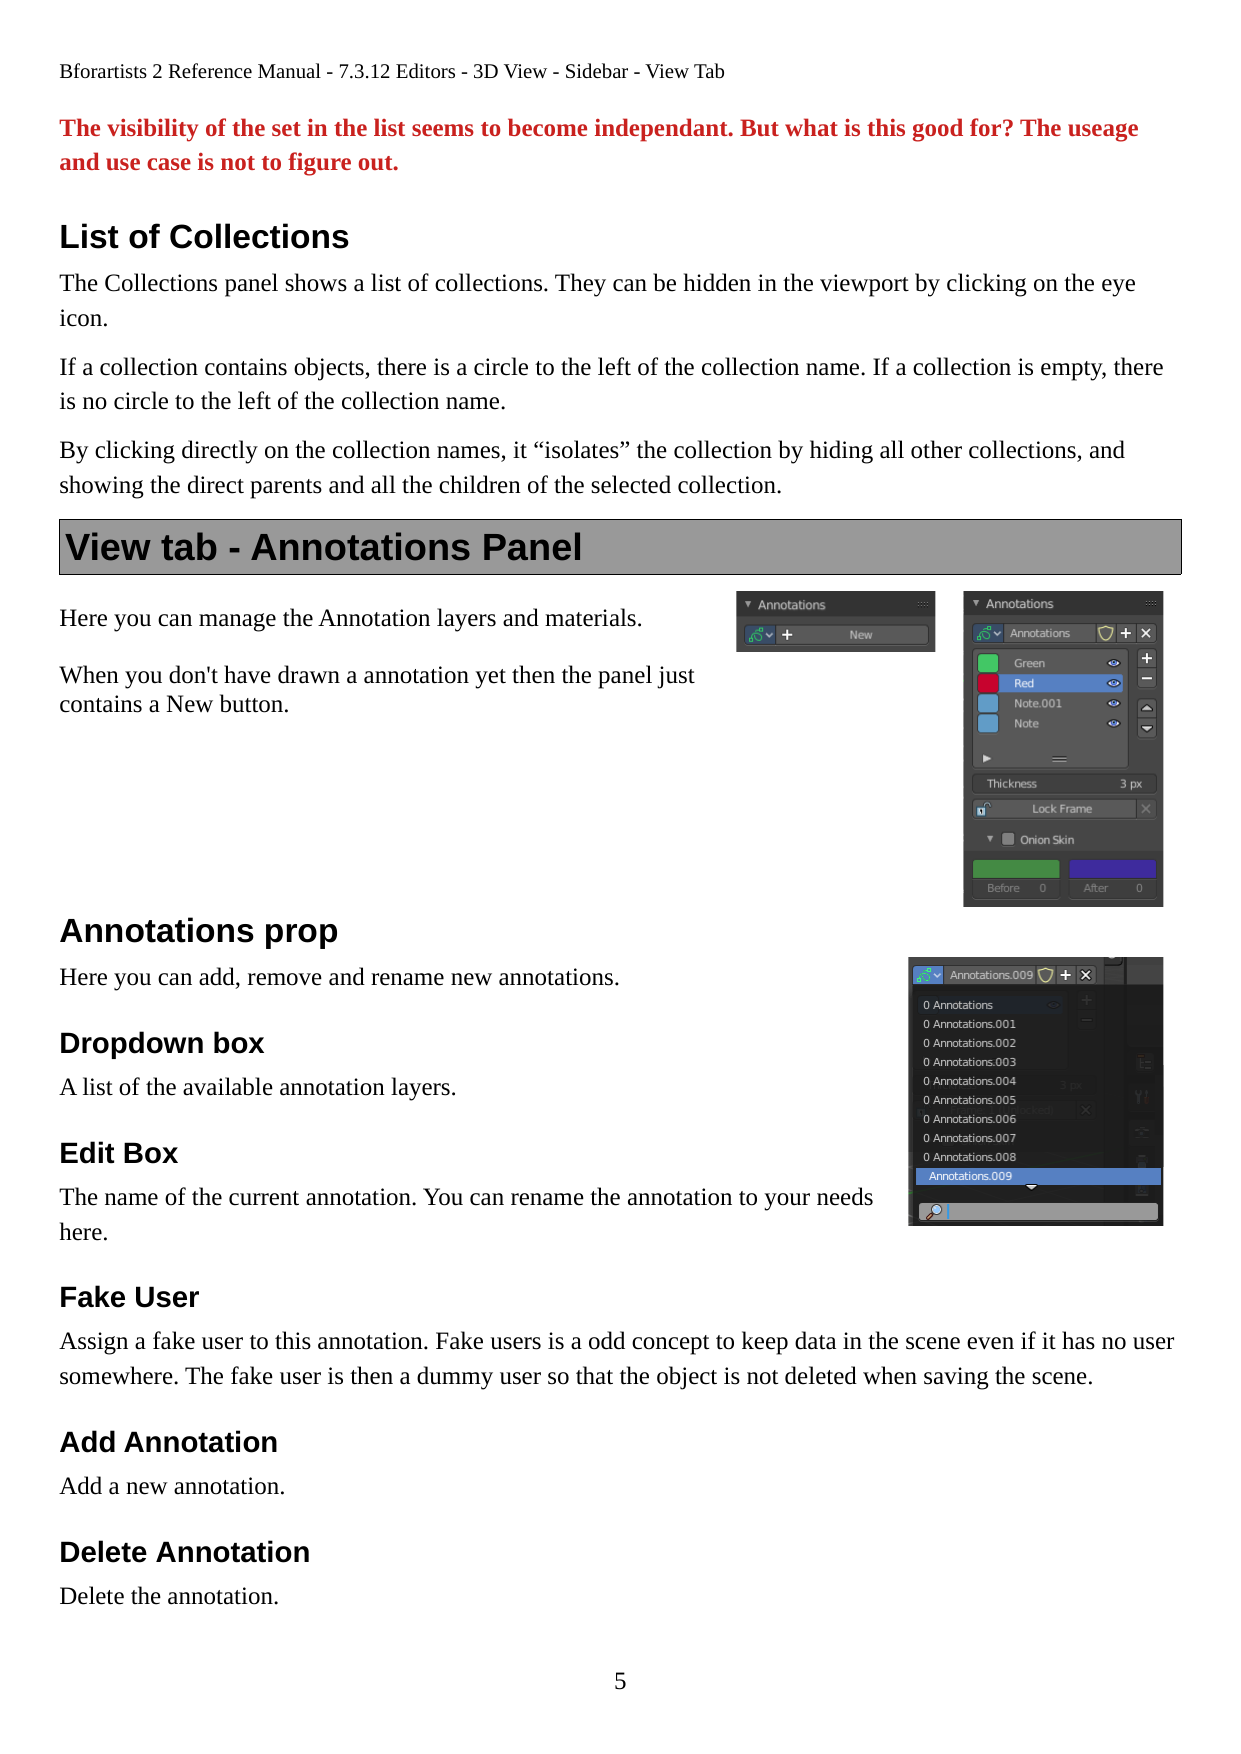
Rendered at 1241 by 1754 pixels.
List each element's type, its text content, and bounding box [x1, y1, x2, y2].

picture [736, 591, 936, 652]
text The name of the current annotation. You can rename the annotation to your needs here. [59, 1182, 1181, 1245]
text The visibility of the set in the list seems to become independant. But what is this good for? The useage and use case is not to figure out. [59, 113, 1181, 176]
text By clicking directly on the collection names, it “isolates” the collection by hiding all other collections, and showing the direct parents and all the children of the selected collection. [59, 435, 1181, 498]
subtitle List of Collections [59, 217, 1181, 256]
table_header View tab - Annotations Panel [60, 520, 1181, 574]
subtitle Dropdown box [59, 1026, 908, 1060]
text Delete the annotation. [59, 1581, 1181, 1609]
text Here you can add, remove and rename new annotations. [59, 962, 908, 991]
subtitle Add Annotation [59, 1424, 1181, 1458]
subtitle Annotations prop [59, 911, 1181, 950]
subtitle Edit Box [59, 1136, 908, 1169]
text A list of the available annotation layers. [59, 1072, 908, 1101]
subtitle [1164, 1136, 1181, 1169]
text Here you can manage the Annotation layers and materials. [59, 603, 736, 632]
subtitle [1164, 1026, 1181, 1060]
text If a collection contains objects, there is a circle to the left of the collection name. If a collection is empty, there is no circle to the left of the collection name. [59, 352, 1181, 415]
text When you don't have drawn a annotation yet then the panel just contains a New button. [59, 660, 963, 718]
picture [908, 957, 1164, 1226]
picture [963, 591, 1164, 907]
text Assign a fake user to this annotation. Fake users is a odd concept to keep data in the scene even if it has no user somewhere. The fake user is then a dummy user so that the object is not deleted when saving the scene. [59, 1326, 1181, 1390]
text The Collections panel shows a list of collections. They can be hidden in the viewport by clicking on the eye icon. [59, 268, 1181, 331]
text Add a new annotation. [59, 1471, 1181, 1499]
subtitle Fake User [59, 1280, 1181, 1314]
subtitle Delete Annotation [59, 1534, 1181, 1568]
